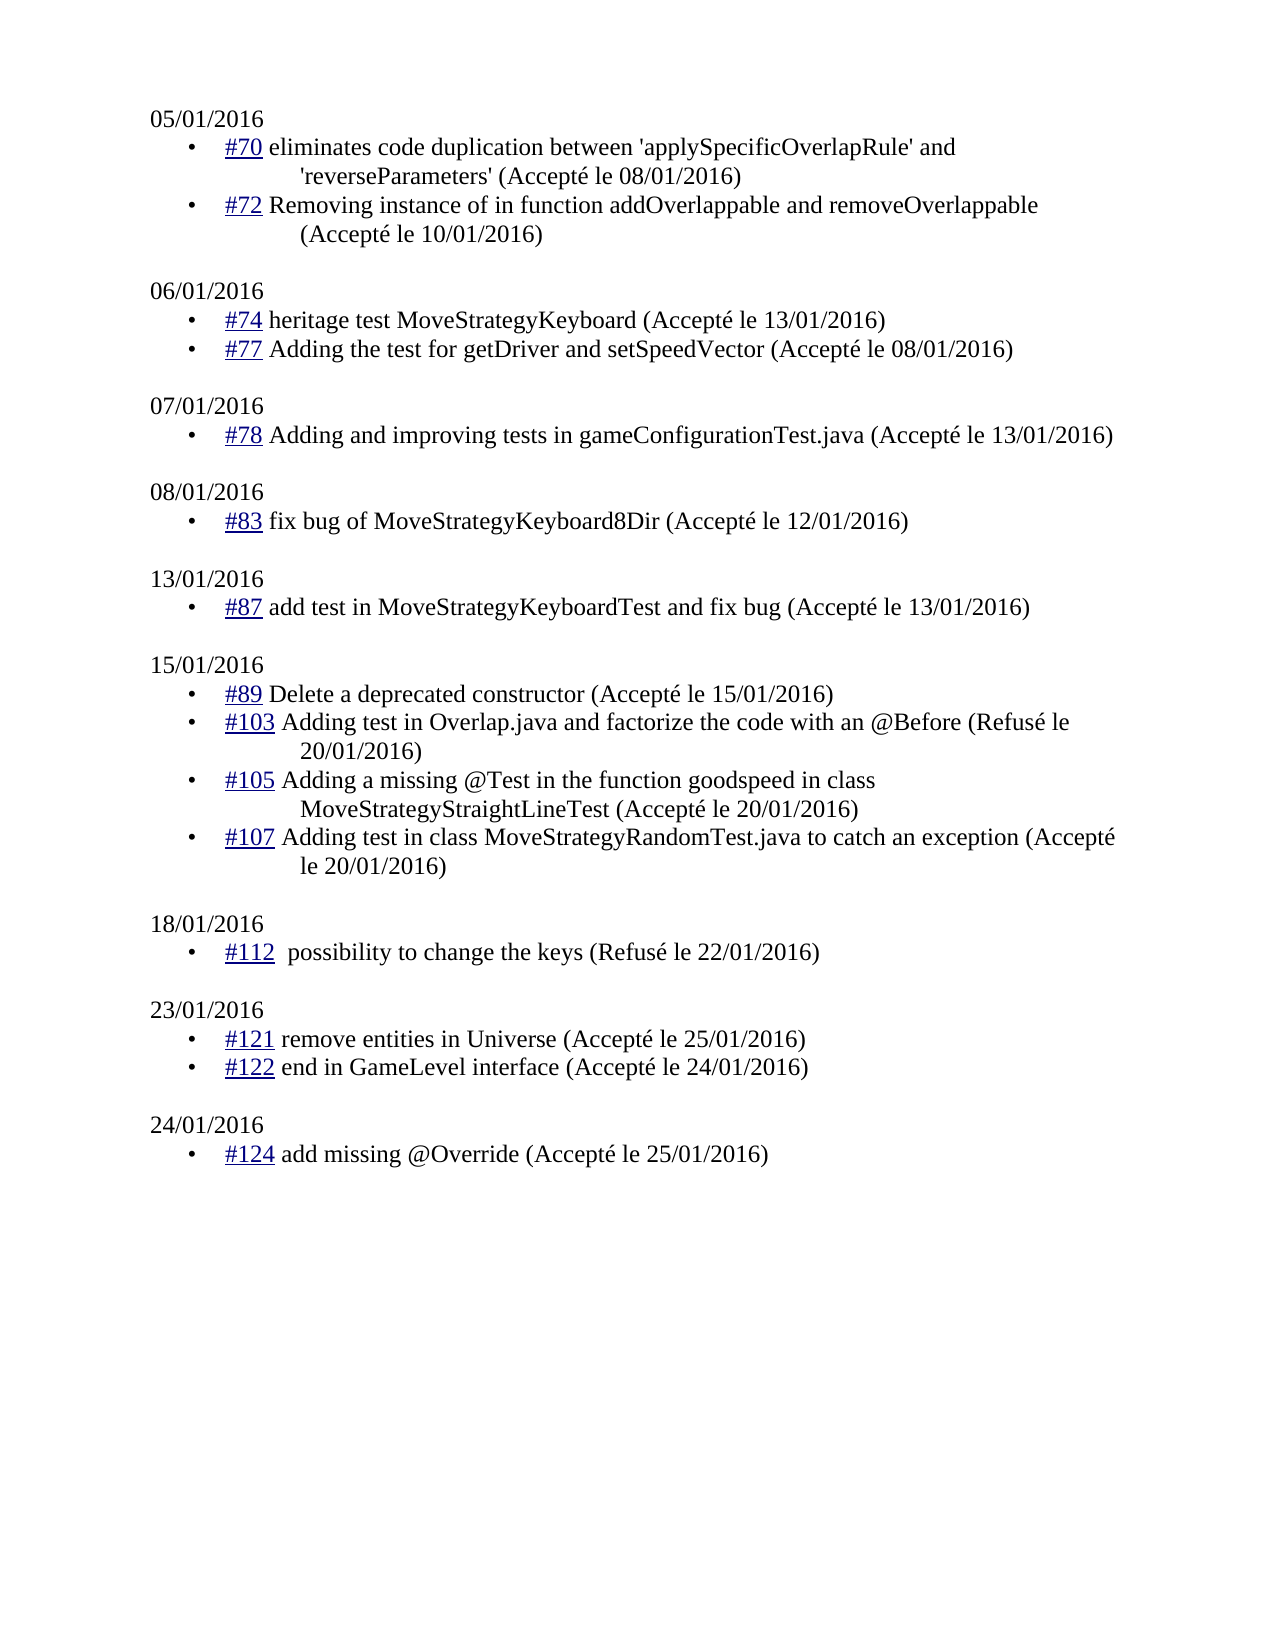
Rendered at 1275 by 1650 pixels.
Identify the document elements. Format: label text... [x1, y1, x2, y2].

list #103 Adding test in Overlap.java and factorize the code with an @Before (Refusé le 20/01/2016) [187, 707, 1125, 765]
list #87 add test in MoveStrategyKeyboardTest and fix bug (Accepté le 13/01/2016) [187, 592, 1125, 621]
list #105 Adding a missing @Test in the function goodspeed in class MoveStrategyStraightLineTest (Accepté le 20/01/2016) [187, 765, 1125, 822]
list #78 Adding and improving tests in gameConfigurationTest.java (Accepté le 13/01/2016) [187, 420, 1125, 449]
text 15/01/2016 [150, 650, 1125, 679]
list #121 remove entities in Universe (Accepté le 25/01/2016) [187, 1024, 1125, 1052]
text 18/01/2016 [150, 909, 1125, 937]
list #77 Adding the test for getDriver and setSpeedVector (Accepté le 08/01/2016) [187, 334, 1125, 362]
text 06/01/2016 [150, 276, 1125, 305]
list #70 eliminates code duplication between 'applySpecificOverlapRule' and 'reverseParameters' (Accepté le 08/01/2016) [187, 132, 1125, 190]
text 13/01/2016 [150, 564, 1125, 592]
text 07/01/2016 [150, 391, 1125, 420]
list #122 end in GameLevel interface (Accepté le 24/01/2016) [187, 1052, 1125, 1081]
text 08/01/2016 [150, 477, 1125, 506]
list #112 possibility to change the keys (Refusé le 22/01/2016) [187, 937, 1125, 966]
text 23/01/2016 [150, 995, 1125, 1024]
list #74 heritage test MoveStrategyKeyboard (Accepté le 13/01/2016) [187, 305, 1125, 334]
list #89 Delete a deprecated constructor (Accepté le 15/01/2016) [187, 679, 1125, 707]
list #72 Removing instance of in function addOverlappable and removeOverlappable (Accepté le 10/01/2016) [187, 190, 1125, 247]
text 24/01/2016 [150, 1110, 1125, 1139]
list #107 Adding test in class MoveStrategyRandomTest.java to catch an exception (Accepté le 20/01/2016) [187, 822, 1125, 880]
list #83 fix bug of MoveStrategyKeyboard8Dir (Accepté le 12/01/2016) [187, 506, 1125, 535]
list #124 add missing @Override (Accepté le 25/01/2016) [187, 1139, 1125, 1167]
text 05/01/2016 [150, 104, 1125, 132]
